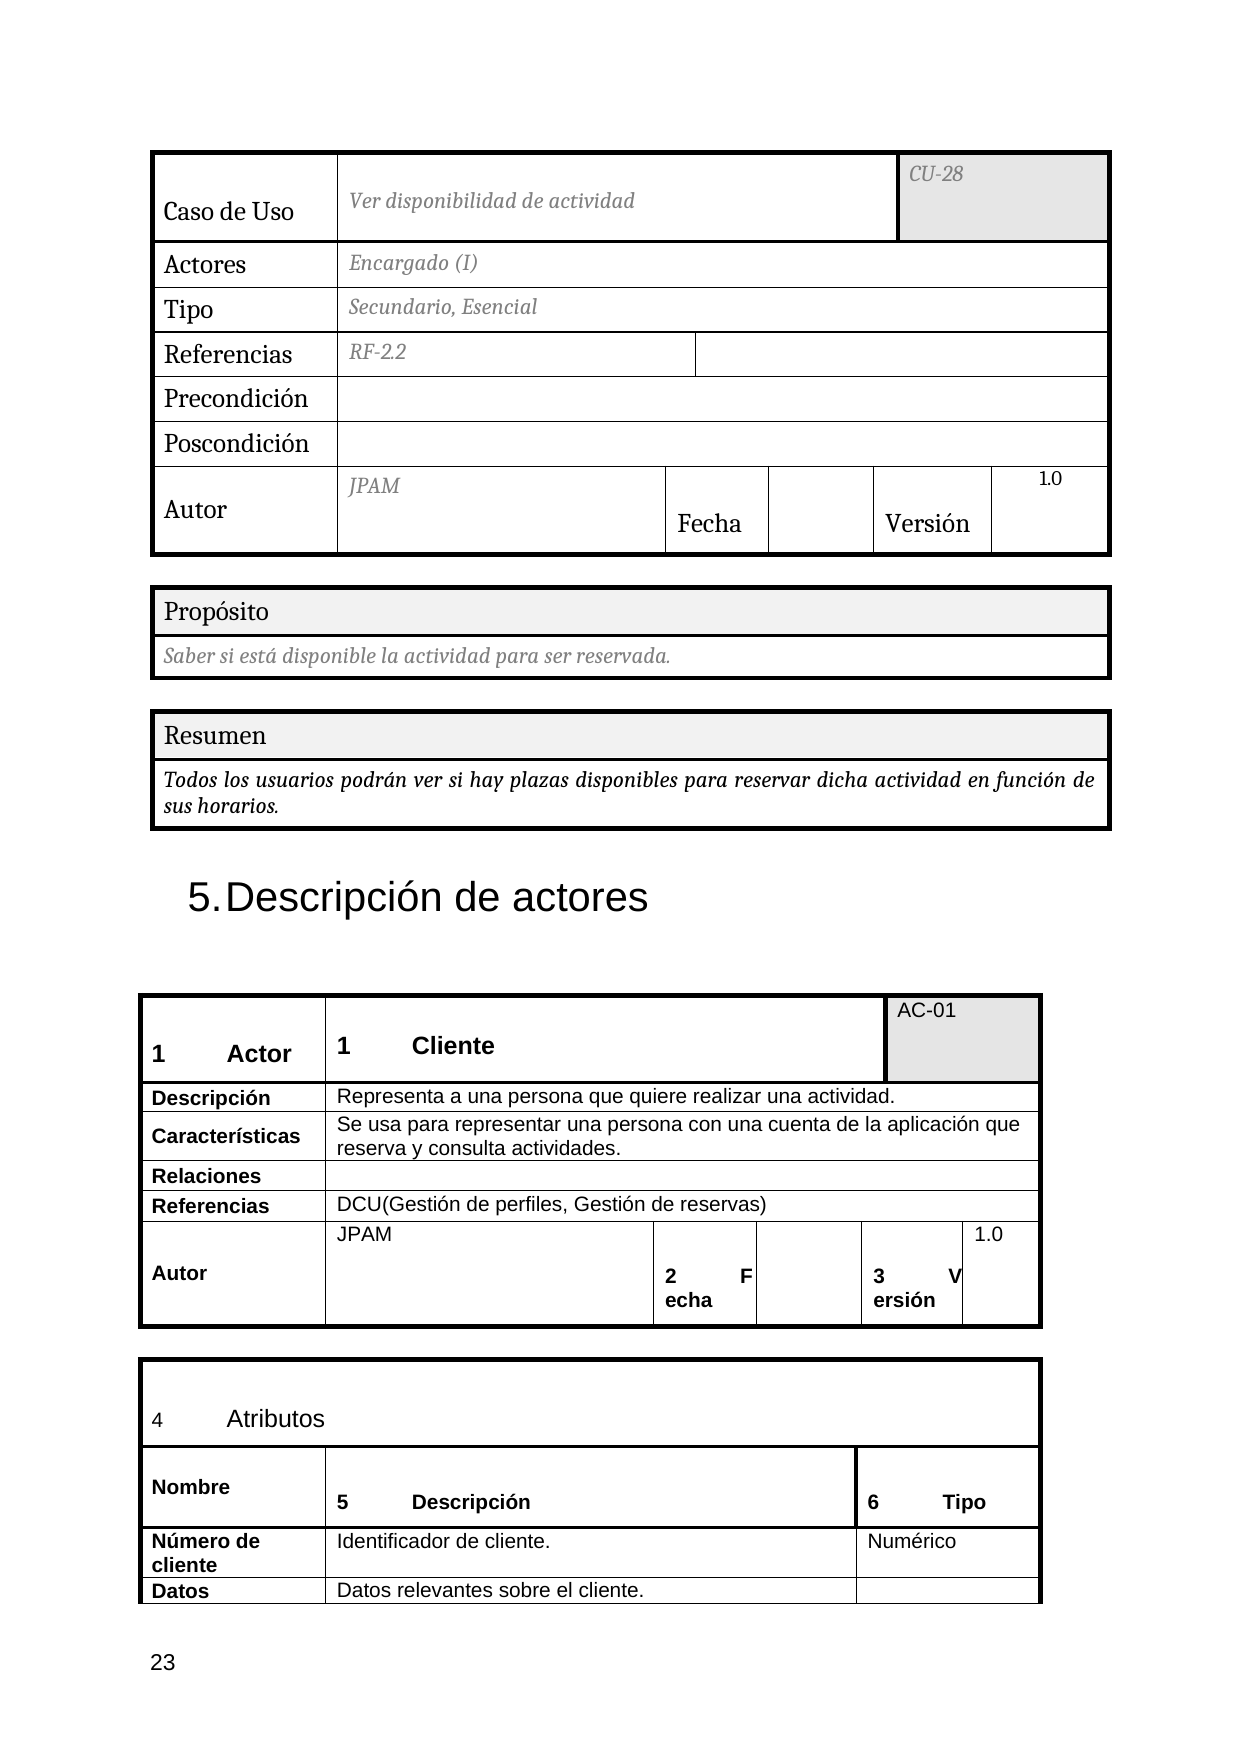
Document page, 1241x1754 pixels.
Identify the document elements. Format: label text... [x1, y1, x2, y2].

table_cell Saber si está disponible la actividad para ser reservada. [155, 637, 1107, 676]
table_cell Representa a una persona que quiere realizar una actividad. [326, 1084, 1038, 1111]
table_cell [338, 422, 1107, 466]
table_cell 1.0 [992, 467, 1107, 552]
table_cell Fecha [654, 1222, 756, 1324]
table_cell [757, 1222, 861, 1324]
table_cell Autor [155, 467, 337, 552]
table_cell [326, 1161, 1038, 1190]
table_header Resumen [155, 714, 1107, 757]
table_cell Versión [874, 467, 991, 552]
table_cell [338, 377, 1107, 421]
table_cell Versión [862, 1222, 962, 1324]
table_cell Numérico [857, 1529, 1038, 1577]
table_cell Referencias [155, 333, 337, 376]
table_cell 1.0 [963, 1222, 1038, 1324]
table_cell Autor [143, 1222, 325, 1324]
table_cell DCU(Gestión de perfiles, Gestión de reservas) [326, 1191, 1038, 1221]
table_cell Precondición [155, 377, 337, 421]
table_header Propósito [155, 590, 1107, 634]
table_header Ver disponibilidad de actividad [338, 155, 896, 240]
table_cell JPAM [326, 1222, 653, 1324]
table_cell Se usa para representar una persona con una cuenta de la aplicación que reserva y consulta actividades. [326, 1112, 1038, 1160]
table_cell Referencias [143, 1191, 325, 1221]
table_cell Características [143, 1112, 325, 1160]
table_cell Relaciones [143, 1161, 325, 1190]
table_cell Secundario, Esencial [338, 288, 1107, 331]
table_header Actor [143, 998, 325, 1081]
table_cell [769, 467, 873, 552]
table_cell RF-2.2 [338, 333, 695, 376]
table_cell Número de cliente [143, 1529, 325, 1577]
table_cell Descripción [326, 1448, 854, 1526]
table_cell Descripción [143, 1084, 325, 1111]
table_cell Encargado (I) [338, 243, 1107, 287]
table_header Atributos [143, 1362, 1038, 1445]
table_cell Actores [155, 243, 337, 287]
table_cell Datos [143, 1578, 325, 1603]
table_cell Poscondición [155, 422, 337, 466]
table_cell [857, 1578, 1038, 1603]
table_cell Identificador de cliente. [326, 1529, 856, 1577]
table_header Cliente [326, 998, 883, 1081]
table_cell [696, 333, 1107, 376]
table_header AC-01 [888, 998, 1038, 1081]
table_cell Fecha [666, 467, 768, 552]
subtitle Descripción de actores [187, 872, 1090, 920]
table_cell Tipo [155, 288, 337, 331]
table_cell Nombre [143, 1448, 325, 1526]
table_header Caso de Uso [155, 155, 337, 240]
table_cell JPAM [338, 467, 665, 552]
table_cell Todos los usuarios podrán ver si hay plazas disponibles para reservar dicha actividad en función de sus horarios. [155, 761, 1107, 826]
table_header CU-28 [900, 155, 1107, 240]
table_cell Tipo [858, 1448, 1038, 1526]
table_cell Datos relevantes sobre el cliente. [326, 1578, 856, 1603]
